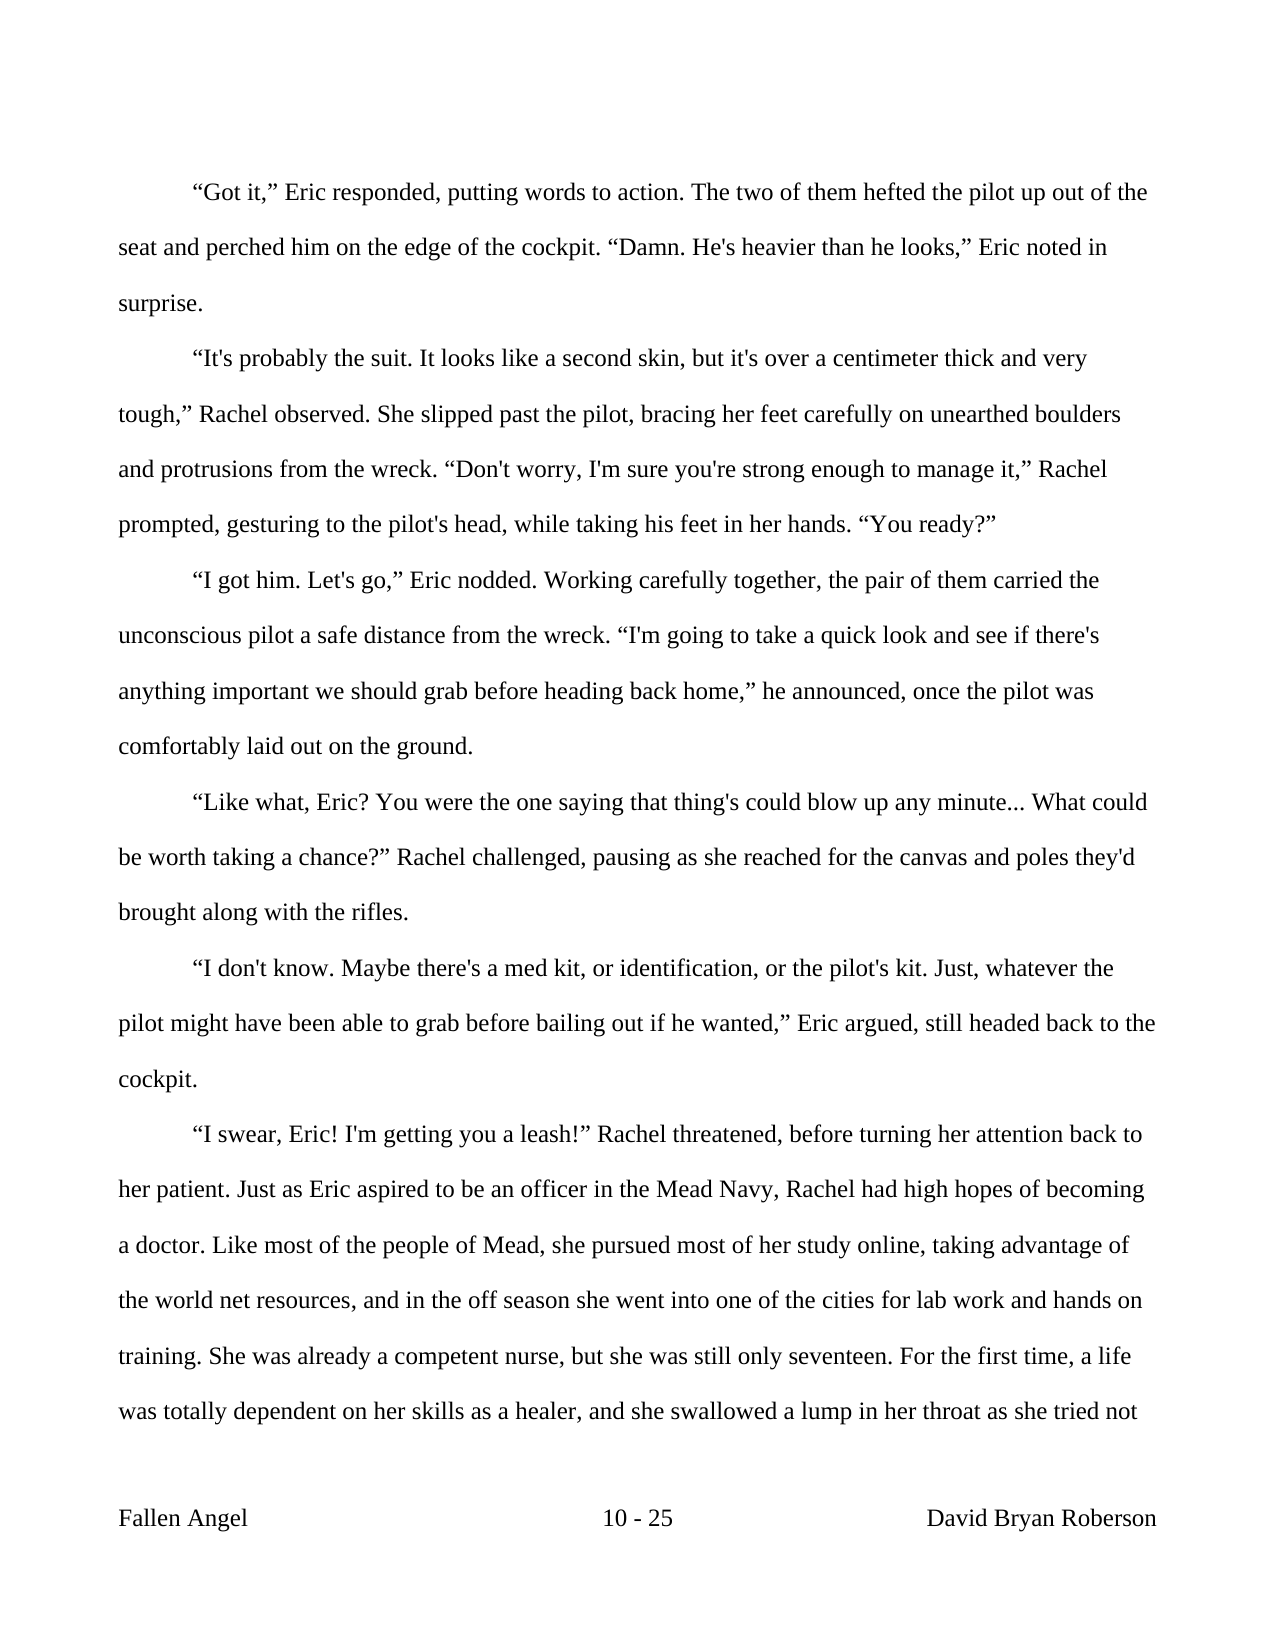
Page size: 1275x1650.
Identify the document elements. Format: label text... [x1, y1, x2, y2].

text “I swear, Eric! I'm getting you a leash!” Rachel threatened, before turning her attention back to her patient. Just as Eric aspired to be an officer in the Mead Navy, Rachel had high hopes of becoming a doctor. Like most of the people of Mead, she pursued most of her study online, taking advantage of the world net resources, and in the off season she went into one of the cities for lab work and hands on training. She was already a competent nurse, but she was still only seventeen. For the first time, a life was totally dependent on her skills as a healer, and she swallowed a lump in her throat as she tried not [118, 1120, 1157, 1425]
text “I got him. Let's go,” Eric nodded. Working carefully together, the pair of them carried the unconscious pilot a safe distance from the wreck. “I'm going to take a quick look and see if there's anything important we should grab before heading back home,” he announced, once the pilot was comfortably laid out on the ground. [118, 566, 1157, 760]
text “I don't know. Maybe there's a med kit, or identification, or the pilot's kit. Just, whatever the pilot might have been able to grab before bailing out if he wanted,” Eric argued, still headed back to the cockpit. [118, 954, 1157, 1092]
text “Got it,” Eric responded, putting words to action. The two of them hefted the pilot up out of the seat and perched him on the edge of the cockpit. “Damn. He's heavier than he looks,” Eric noted in surprise. [118, 178, 1157, 317]
text “It's probably the suit. It looks like a second skin, but it's over a centimeter thick and very tough,” Rachel observed. She slipped past the pilot, bracing her feet carefully on unearthed boulders and protrusions from the wreck. “Don't worry, I'm sure you're strong enough to manage it,” Rachel prompted, gesturing to the pilot's head, while taking his feet in her hands. “You ready?” [118, 344, 1157, 538]
text “Like what, Eric? You were the one saying that thing's could blow up any minute... What could be worth taking a chance?” Rachel challenged, pausing as she reached for the canvas and poles they'd brought along with the rifles. [118, 788, 1157, 926]
